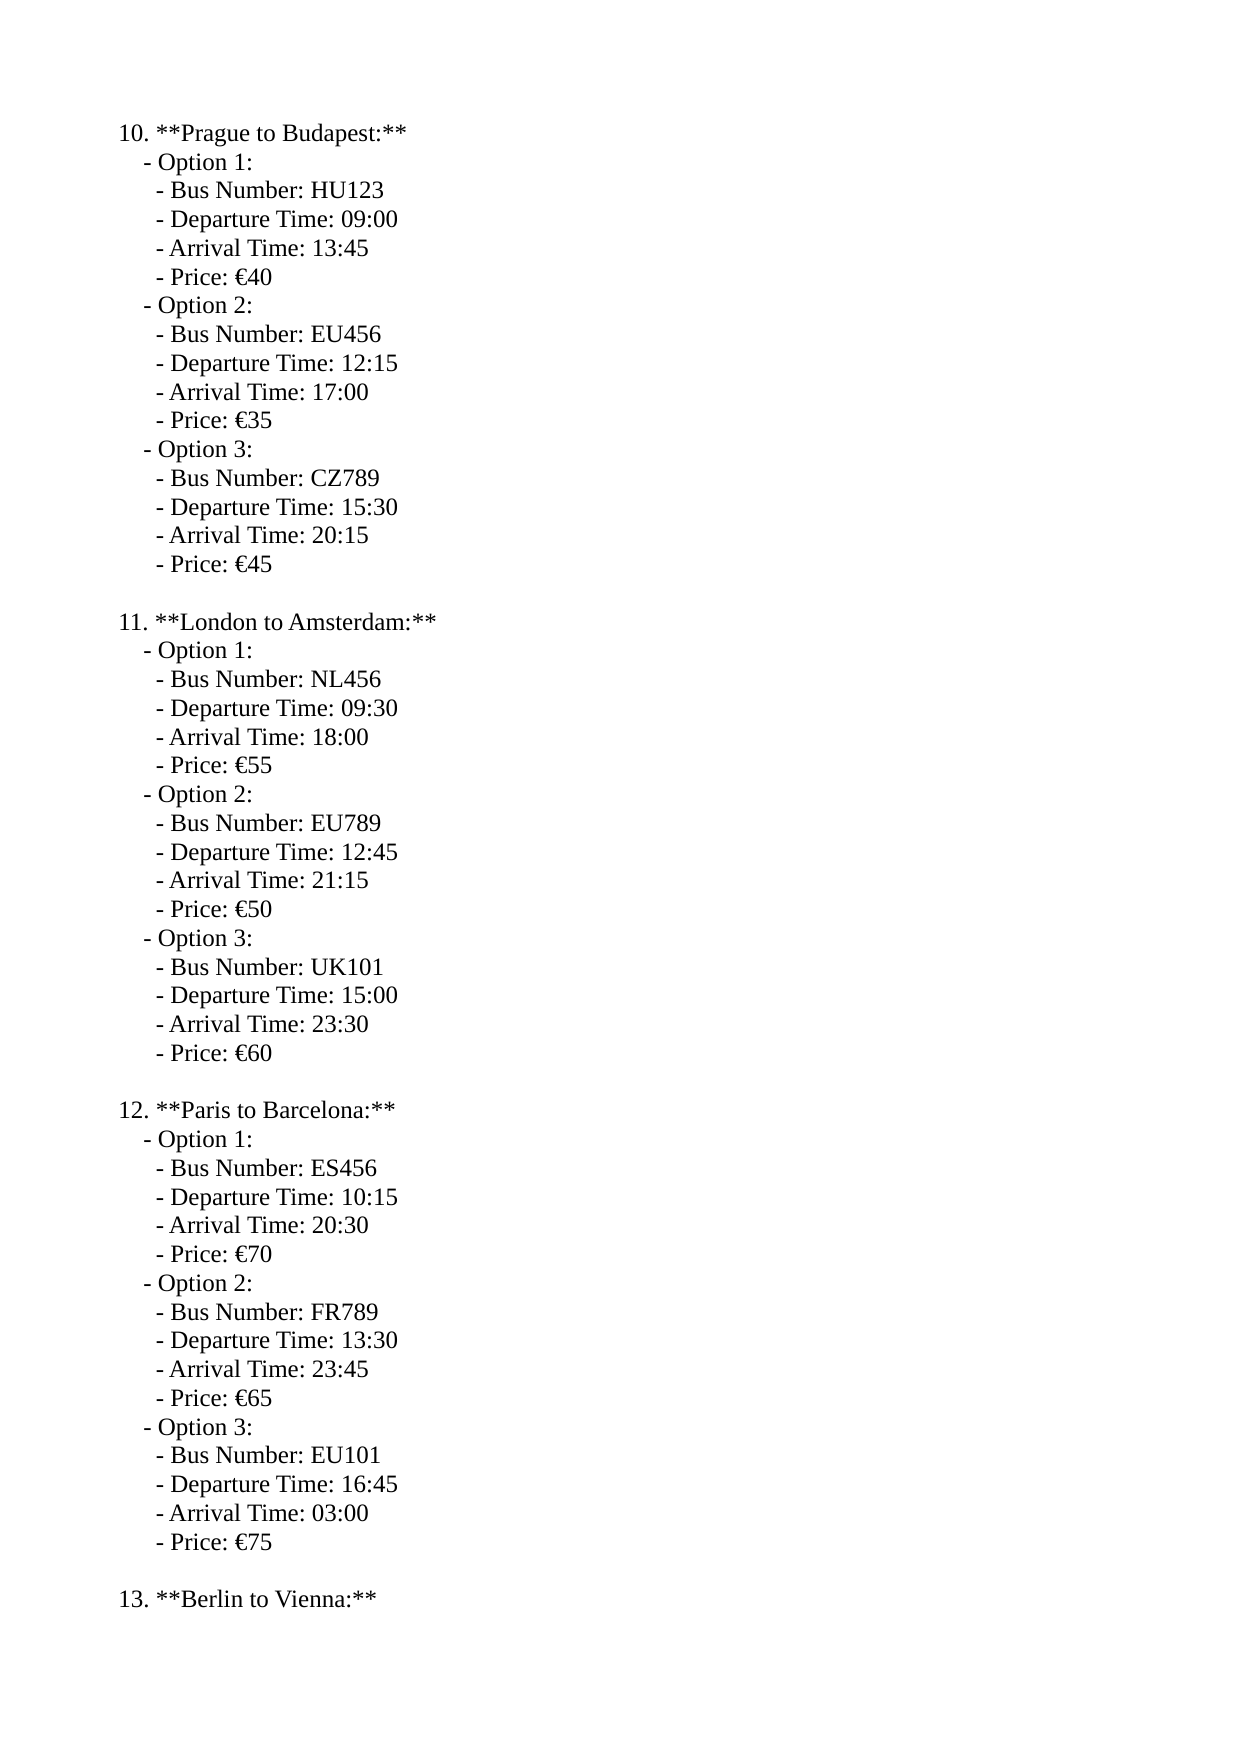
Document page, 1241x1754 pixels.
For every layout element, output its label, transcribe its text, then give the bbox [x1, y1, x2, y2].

text - Option 3: [118, 923, 1122, 952]
text - Arrival Time: 03:00 [118, 1498, 1122, 1527]
text - Bus Number: NL456 [118, 664, 1122, 693]
text - Price: €50 [118, 894, 1122, 923]
text - Bus Number: ES456 [118, 1153, 1122, 1182]
text - Bus Number: EU101 [118, 1441, 1122, 1469]
text - Arrival Time: 23:30 [118, 1009, 1122, 1038]
text - Arrival Time: 17:00 [118, 377, 1122, 406]
text - Bus Number: EU789 [118, 808, 1122, 837]
text - Arrival Time: 20:15 [118, 521, 1122, 549]
text - Bus Number: FR789 [118, 1297, 1122, 1326]
text - Departure Time: 15:30 [118, 492, 1122, 521]
text - Departure Time: 12:15 [118, 348, 1122, 377]
text - Option 3: [118, 434, 1122, 463]
text - Price: €40 [118, 262, 1122, 291]
text - Option 1: [118, 636, 1122, 664]
text - Option 2: [118, 1268, 1122, 1297]
text - Departure Time: 13:30 [118, 1326, 1122, 1354]
text - Departure Time: 15:00 [118, 981, 1122, 1009]
text - Price: €60 [118, 1038, 1122, 1067]
text - Arrival Time: 13:45 [118, 233, 1122, 262]
text - Bus Number: HU123 [118, 176, 1122, 204]
text - Bus Number: UK101 [118, 952, 1122, 981]
text - Option 2: [118, 291, 1122, 319]
text - Price: €65 [118, 1383, 1122, 1412]
text - Arrival Time: 18:00 [118, 722, 1122, 751]
text - Price: €45 [118, 549, 1122, 578]
text - Arrival Time: 23:45 [118, 1354, 1122, 1383]
text 10. **Prague to Budapest:** [118, 118, 1122, 147]
text - Option 1: [118, 147, 1122, 176]
text - Bus Number: EU456 [118, 319, 1122, 348]
text - Option 2: [118, 779, 1122, 808]
text 13. **Berlin to Vienna:** [118, 1584, 1122, 1613]
text - Price: €70 [118, 1239, 1122, 1268]
text - Arrival Time: 20:30 [118, 1211, 1122, 1239]
text - Departure Time: 09:30 [118, 693, 1122, 722]
text - Price: €55 [118, 751, 1122, 779]
text - Arrival Time: 21:15 [118, 866, 1122, 894]
text - Departure Time: 16:45 [118, 1469, 1122, 1498]
text - Price: €75 [118, 1527, 1122, 1556]
text 12. **Paris to Barcelona:** [118, 1096, 1122, 1124]
text - Option 3: [118, 1412, 1122, 1441]
text - Departure Time: 09:00 [118, 204, 1122, 233]
text - Option 1: [118, 1124, 1122, 1153]
text 11. **London to Amsterdam:** [118, 607, 1122, 636]
text - Bus Number: CZ789 [118, 463, 1122, 492]
text - Departure Time: 10:15 [118, 1182, 1122, 1211]
text - Price: €35 [118, 406, 1122, 434]
text - Departure Time: 12:45 [118, 837, 1122, 866]
